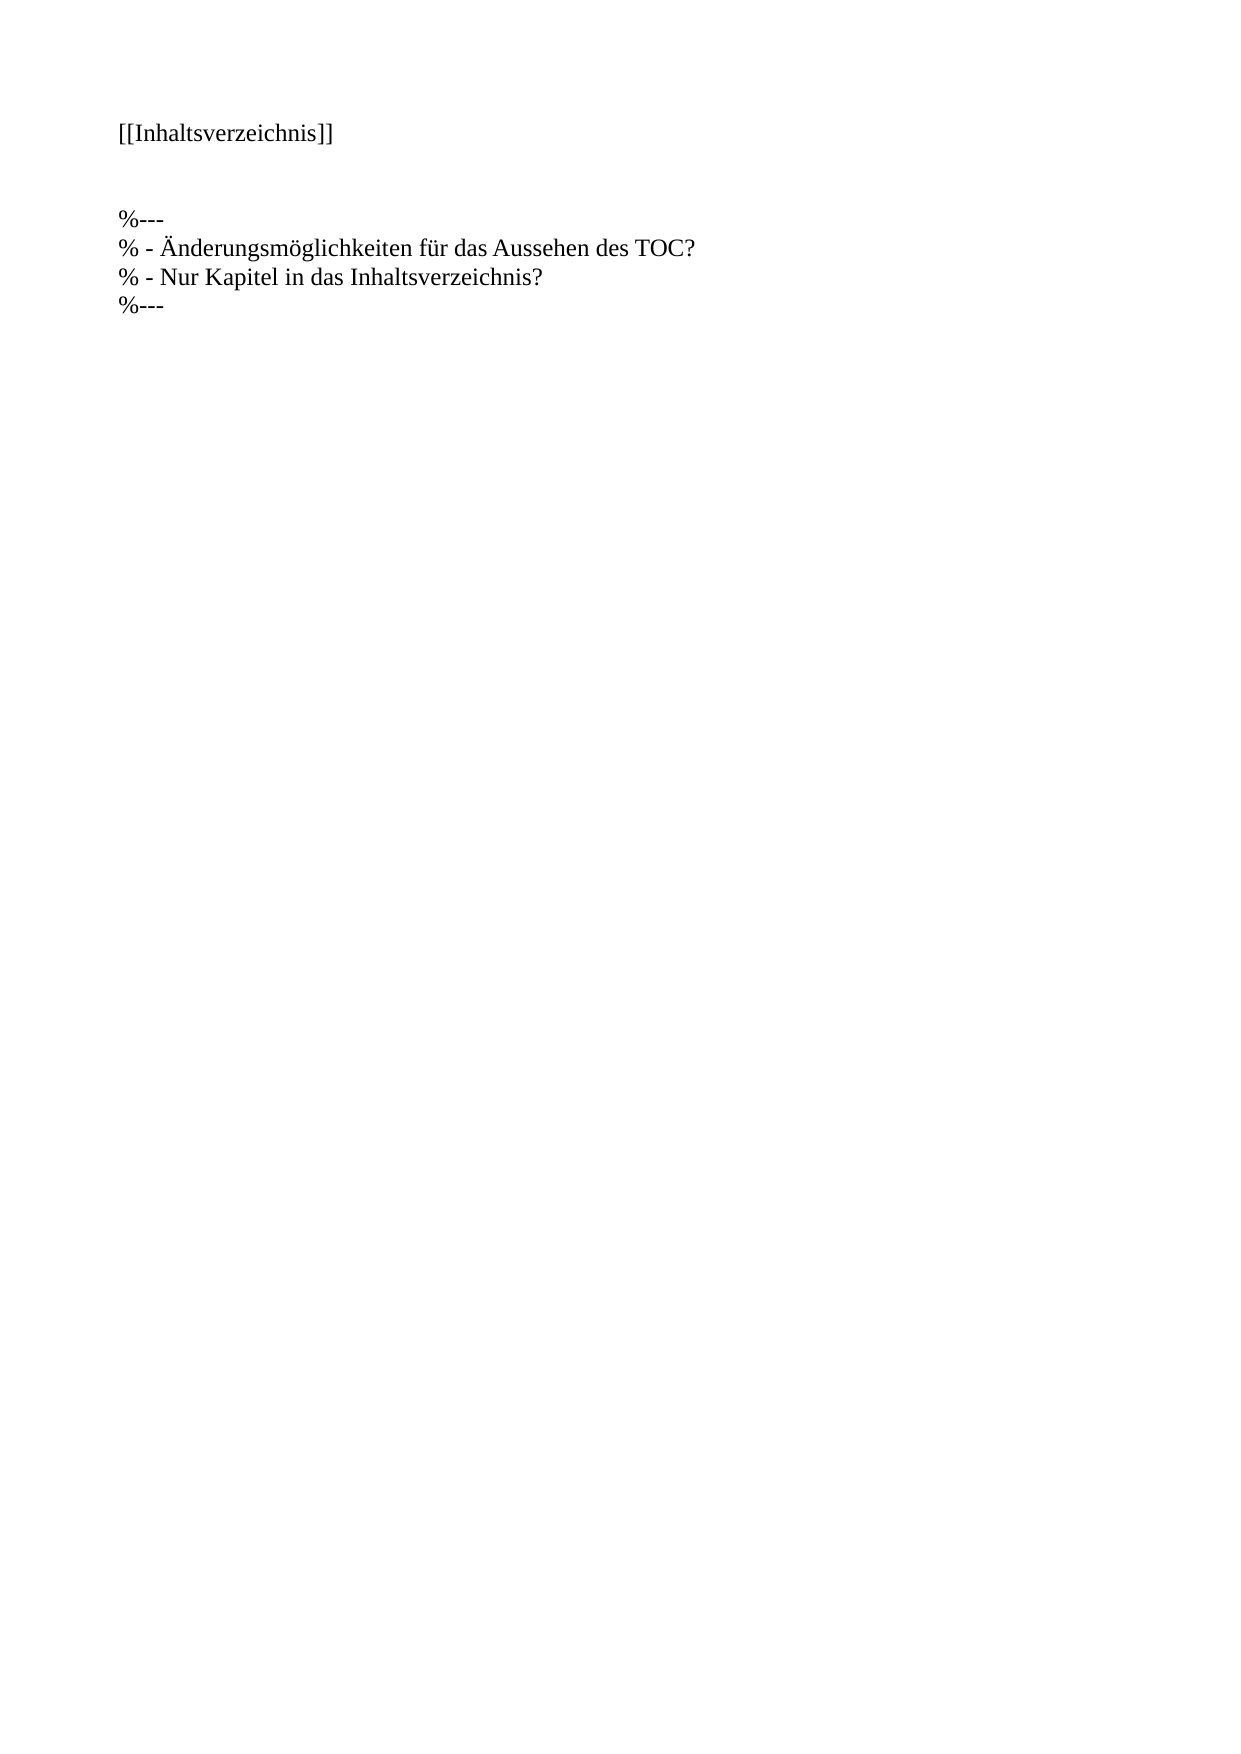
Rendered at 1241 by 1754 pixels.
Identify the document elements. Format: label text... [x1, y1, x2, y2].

text %--- [118, 204, 1122, 233]
text %--- [118, 291, 1122, 319]
text [[Inhaltsverzeichnis]] [118, 118, 1122, 147]
text % - Änderungsmöglichkeiten für das Aussehen des TOC? [118, 233, 1122, 262]
text % - Nur Kapitel in das Inhaltsverzeichnis? [118, 262, 1122, 291]
